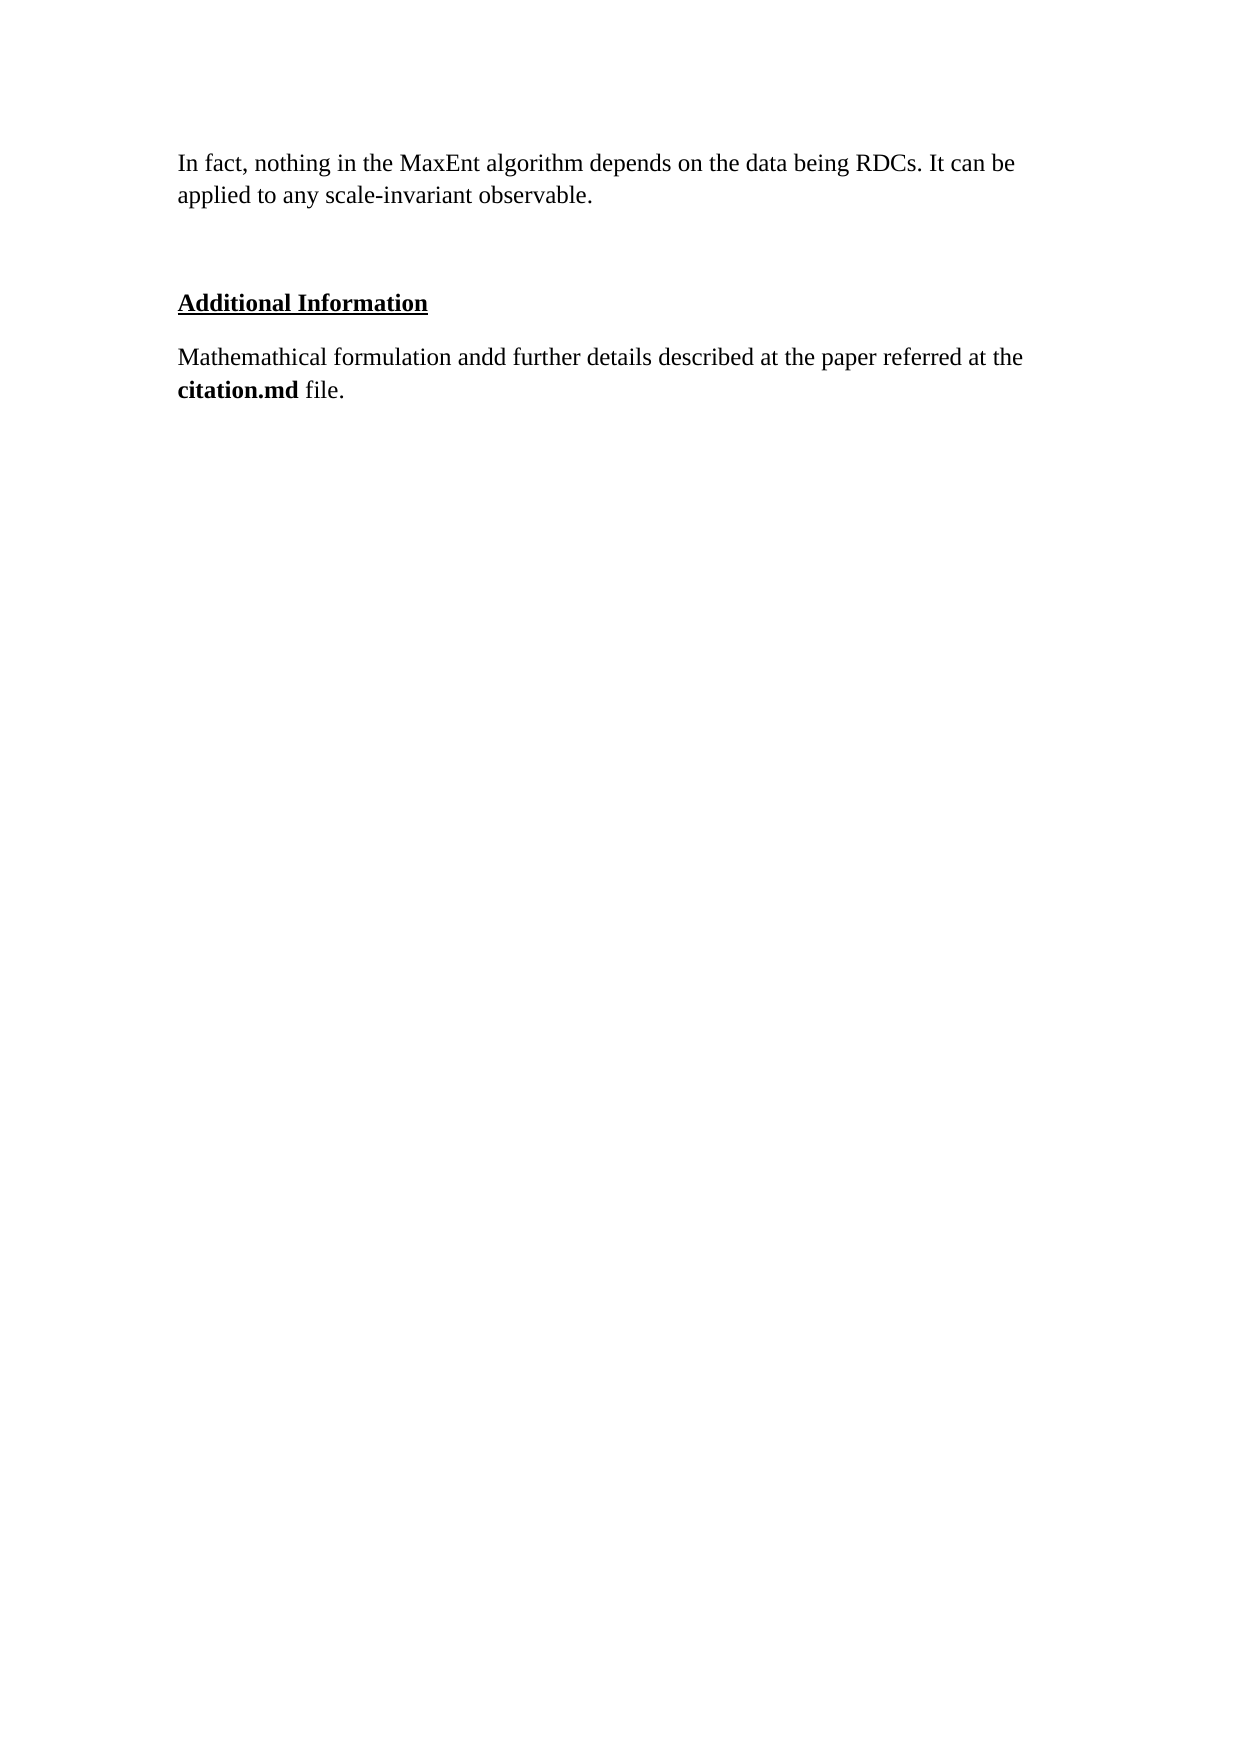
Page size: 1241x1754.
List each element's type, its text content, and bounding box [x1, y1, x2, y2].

text Additional Information [177, 288, 1063, 317]
text Mathemathical formulation andd further details described at the paper referred at the citation.md file. [177, 342, 1063, 404]
text In fact, nothing in the MaxEnt algorithm depends on the data being RDCs. It can be applied to any scale-invariant observable. [177, 148, 1063, 209]
